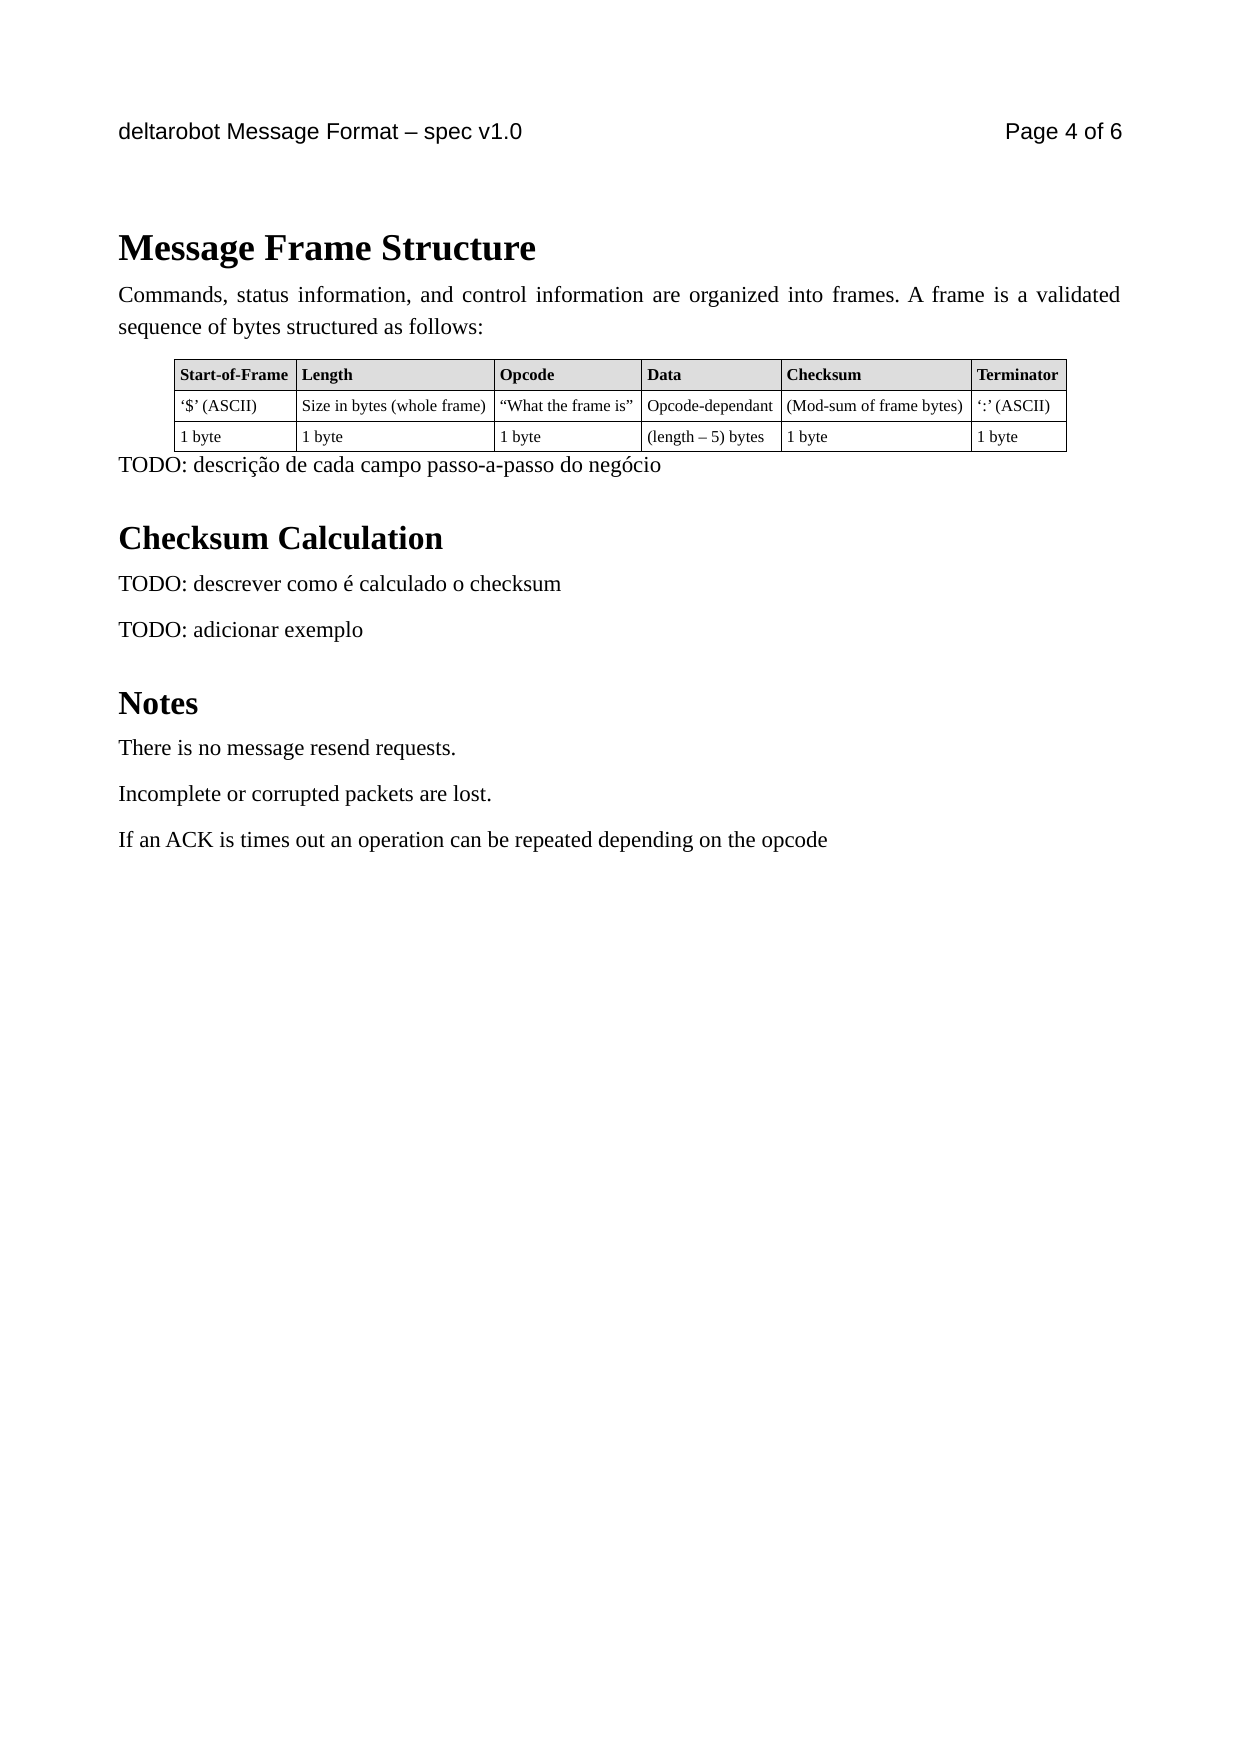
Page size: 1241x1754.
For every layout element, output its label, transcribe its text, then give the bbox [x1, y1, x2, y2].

table_header Terminator [972, 360, 1066, 390]
table_cell 1 byte [175, 422, 296, 451]
table_cell Opcode-dependant [642, 391, 781, 421]
text Incomplete or corrupted packets are lost. [118, 780, 1122, 806]
table_header Length [297, 360, 494, 390]
table_header Data [642, 360, 781, 390]
table_cell ‘$’ (ASCII) [175, 391, 296, 421]
table_cell 1 byte [972, 422, 1066, 451]
table_header Checksum [782, 360, 971, 390]
table_header Opcode [495, 360, 641, 390]
table_cell “What the frame is” [495, 391, 641, 421]
table_cell 1 byte [297, 422, 494, 451]
table_header Start-of-Frame [175, 360, 296, 390]
table_cell Size in bytes (whole frame) [297, 391, 494, 421]
table_cell ‘:’ (ASCII) [972, 391, 1066, 421]
table_cell (Mod-sum of frame bytes) [782, 391, 971, 421]
text There is no message resend requests. [118, 734, 1122, 760]
subtitle Notes [118, 683, 1122, 721]
table_cell 1 byte [495, 422, 641, 451]
subtitle Checksum Calculation [118, 518, 1122, 557]
subtitle Message Frame Structure [118, 225, 1122, 269]
text TODO: descrever como é calculado o checksum [118, 569, 1122, 596]
table_cell (length – 5) bytes [642, 422, 781, 451]
text Commands, status information, and control information are organized into frames. A frame is a validated sequence of bytes structured as follows: [118, 281, 1122, 339]
text TODO: adicionar exemplo [118, 616, 1122, 642]
text If an ACK is times out an operation can be repeated depending on the opcode [118, 826, 1122, 852]
table_cell 1 byte [782, 422, 971, 451]
text TODO: descrição de cada campo passo-a-passo do negócio [118, 451, 1122, 478]
